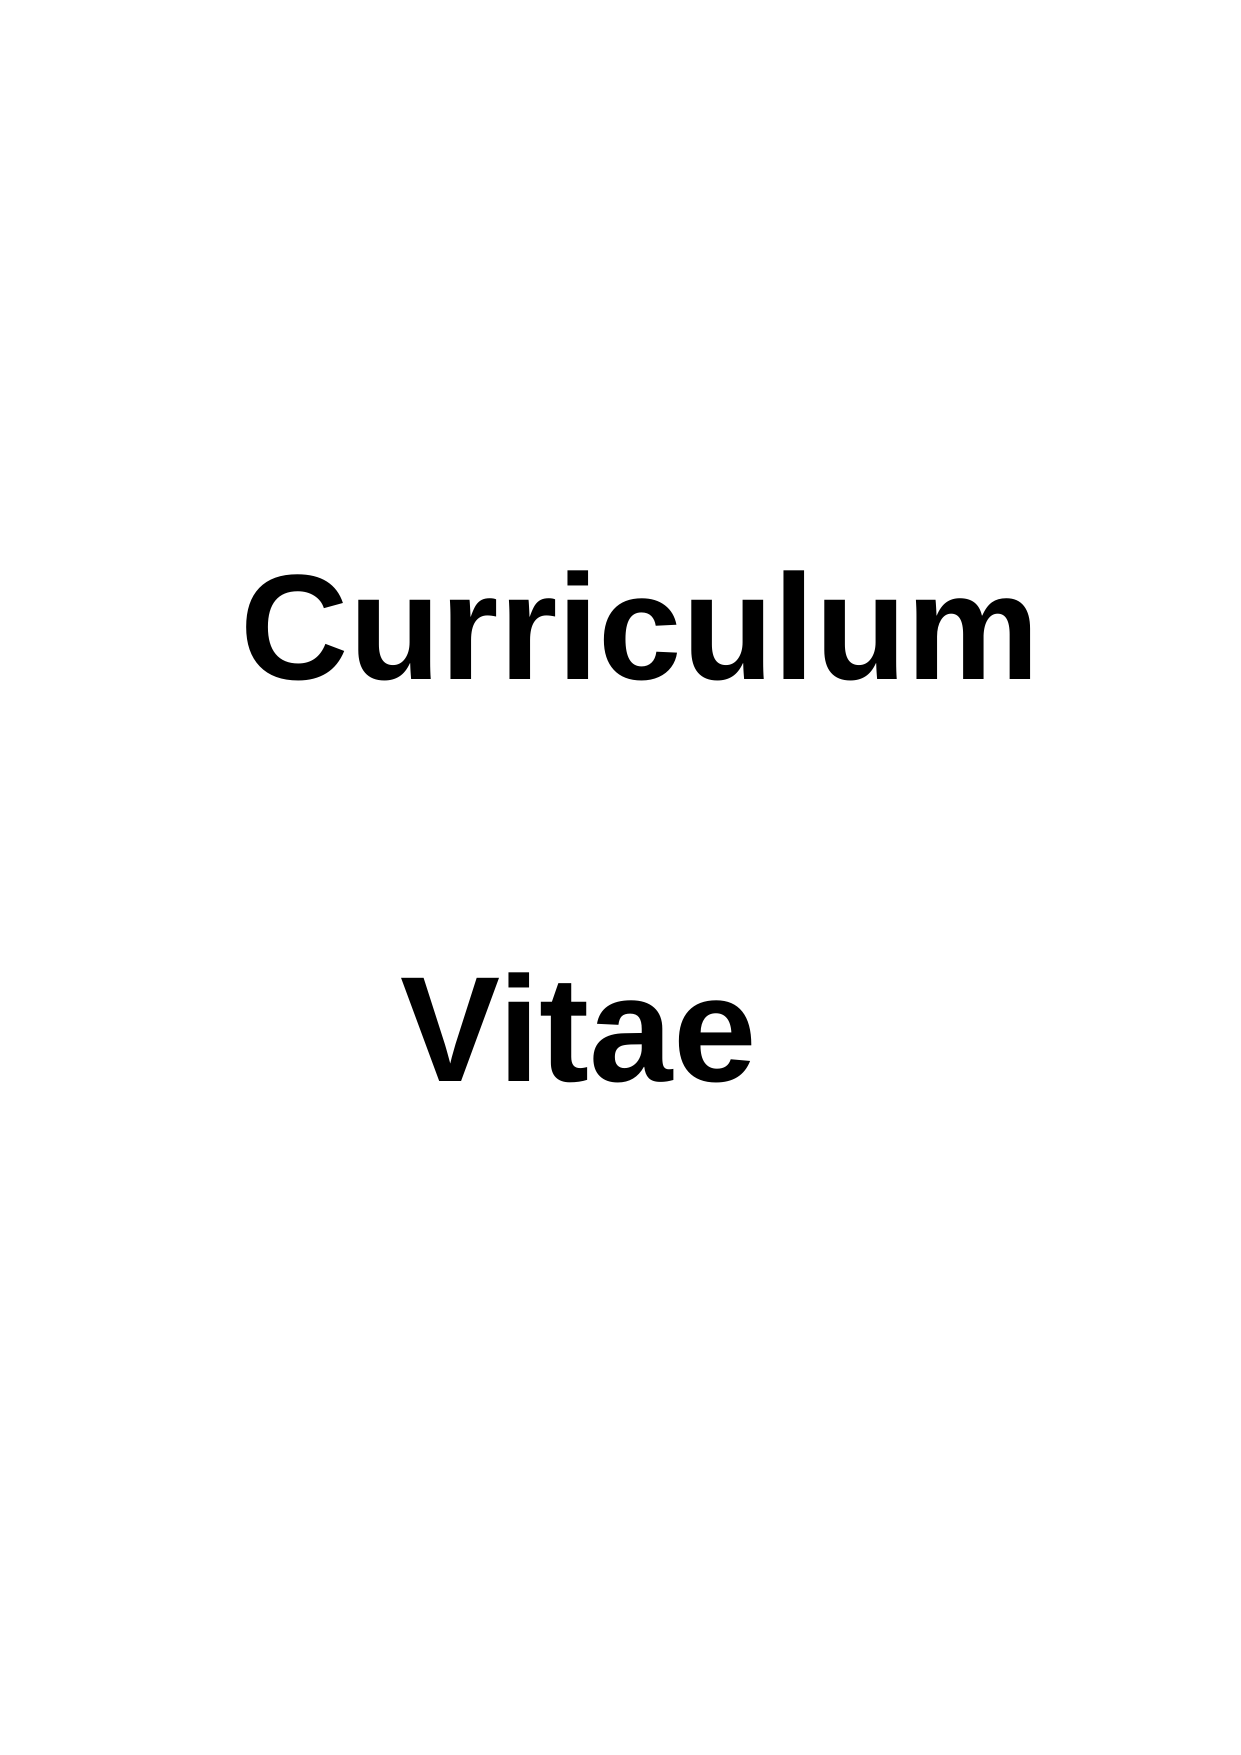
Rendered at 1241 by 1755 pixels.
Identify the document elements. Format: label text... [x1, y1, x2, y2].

text Curriculum [199, 538, 1041, 711]
text Vitae [199, 940, 1041, 1113]
